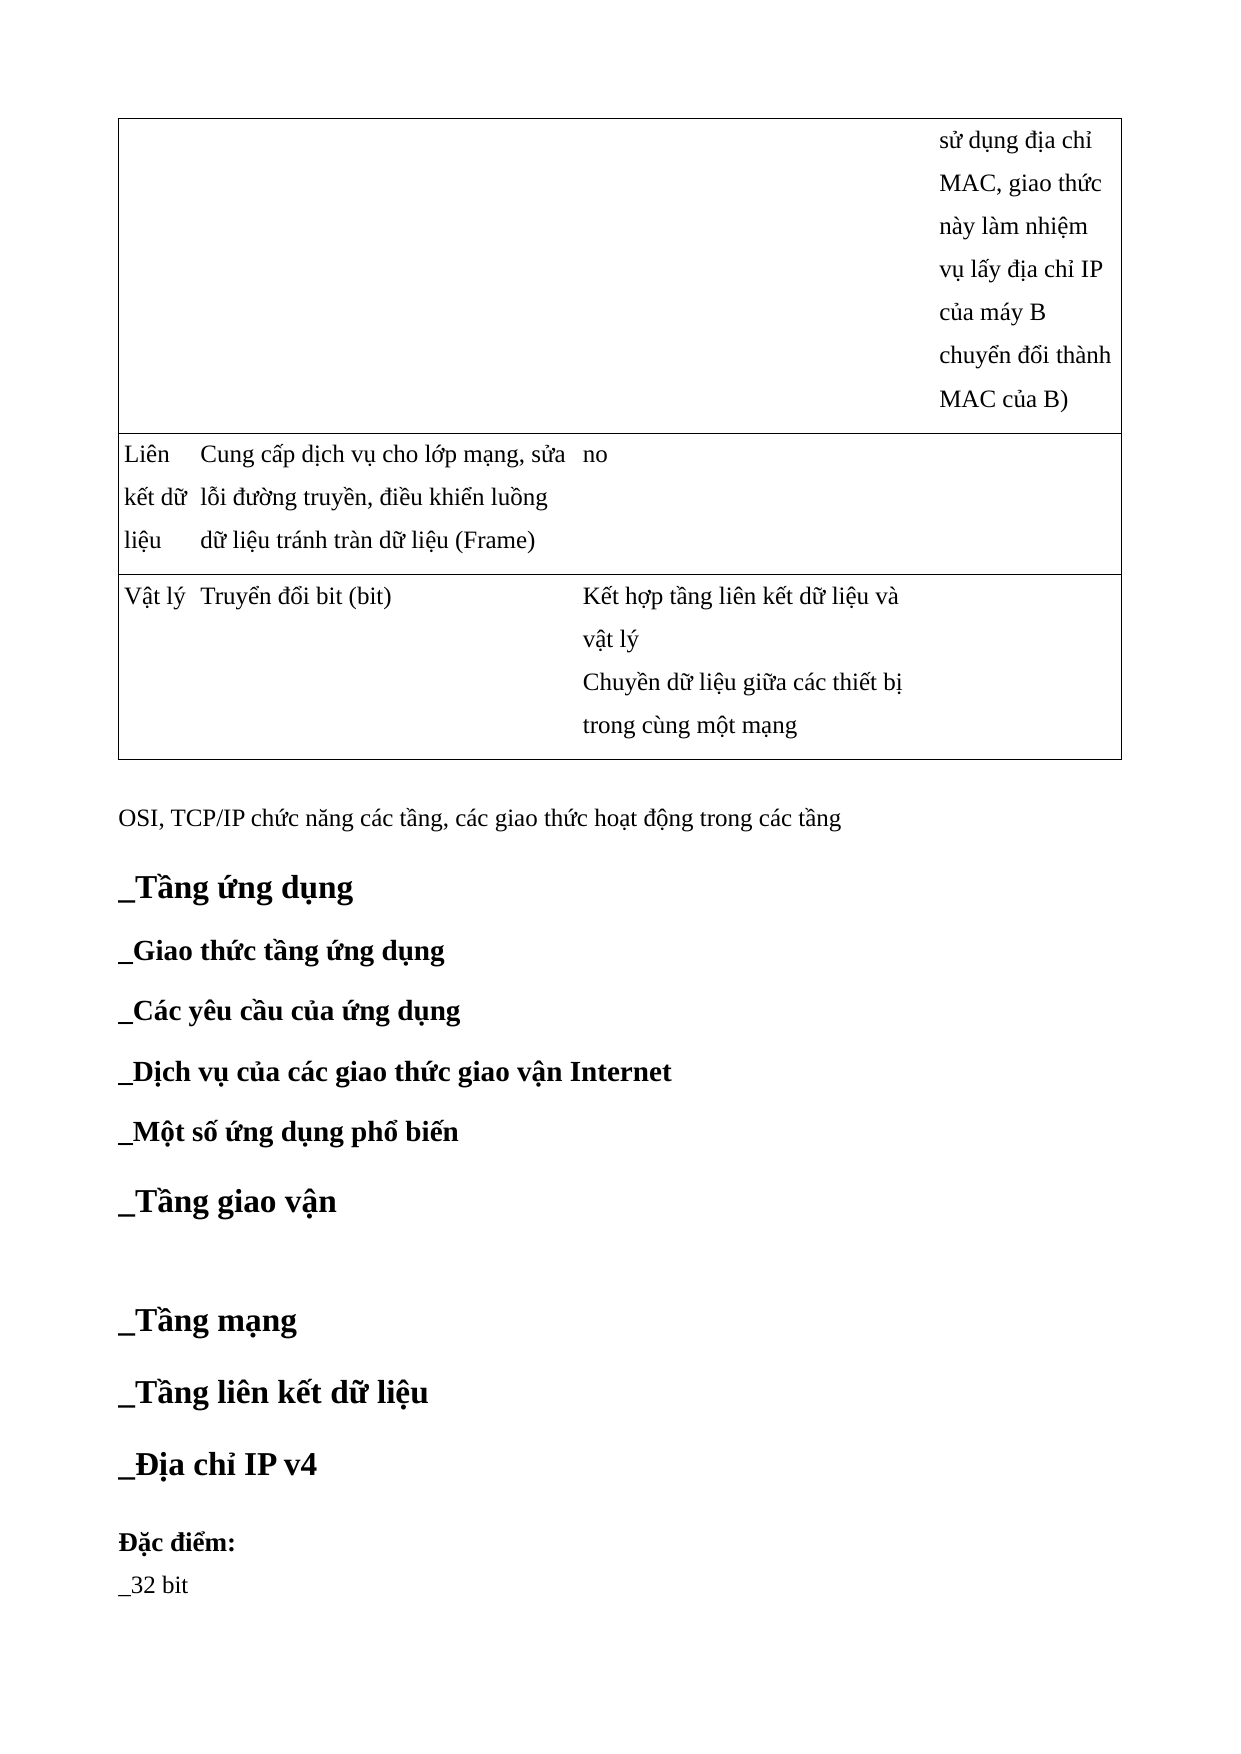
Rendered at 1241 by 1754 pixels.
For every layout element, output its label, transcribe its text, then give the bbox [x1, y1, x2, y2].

subtitle _Tầng mạng [118, 1301, 1122, 1339]
table_cell Liên kết dữ liệu [119, 434, 194, 574]
subtitle _Tầng ứng dụng [118, 867, 1122, 906]
subtitle _Giao thức tầng ứng dụng [118, 933, 1122, 966]
table_cell [195, 119, 577, 432]
table_cell [934, 434, 1121, 574]
subtitle _Địa chỉ IP v4 [118, 1444, 1122, 1482]
text OSI, TCP/IP chức năng các tầng, các giao thức hoạt động trong các tầng [118, 803, 1122, 832]
table_cell Cung cấp dịch vụ cho lớp mạng, sửa lỗi đường truyền, điều khiển luồng dữ liệu tránh tràn dữ liệu (Frame) [195, 434, 577, 574]
text _32 bit [118, 1570, 1122, 1599]
subtitle _Tầng giao vận [118, 1181, 1122, 1220]
table_cell Kết hợp tầng liên kết dữ liệu và vật lý Chuyền dữ liệu giữa các thiết bị trong cùng một mạng [577, 575, 933, 759]
table_cell Truyển đổi bit (bit) [195, 575, 577, 759]
subtitle Đặc điểm: [118, 1526, 1122, 1558]
table_cell sử dụng địa chỉ MAC, giao thức này làm nhiệm vụ lấy địa chỉ IP của máy B chuyển đổi thành MAC của B) [934, 119, 1121, 432]
table_cell no [577, 434, 933, 574]
table_cell [119, 119, 194, 432]
subtitle _Một số ứng dụng phổ biến [118, 1114, 1122, 1148]
table_cell [577, 119, 933, 432]
table_cell Vật lý [119, 575, 194, 759]
table_cell [934, 575, 1121, 759]
subtitle _Tầng liên kết dữ liệu [118, 1372, 1122, 1411]
subtitle _Dịch vụ của các giao thức giao vận Internet [118, 1054, 1122, 1087]
subtitle _Các yêu cầu của ứng dụng [118, 993, 1122, 1027]
